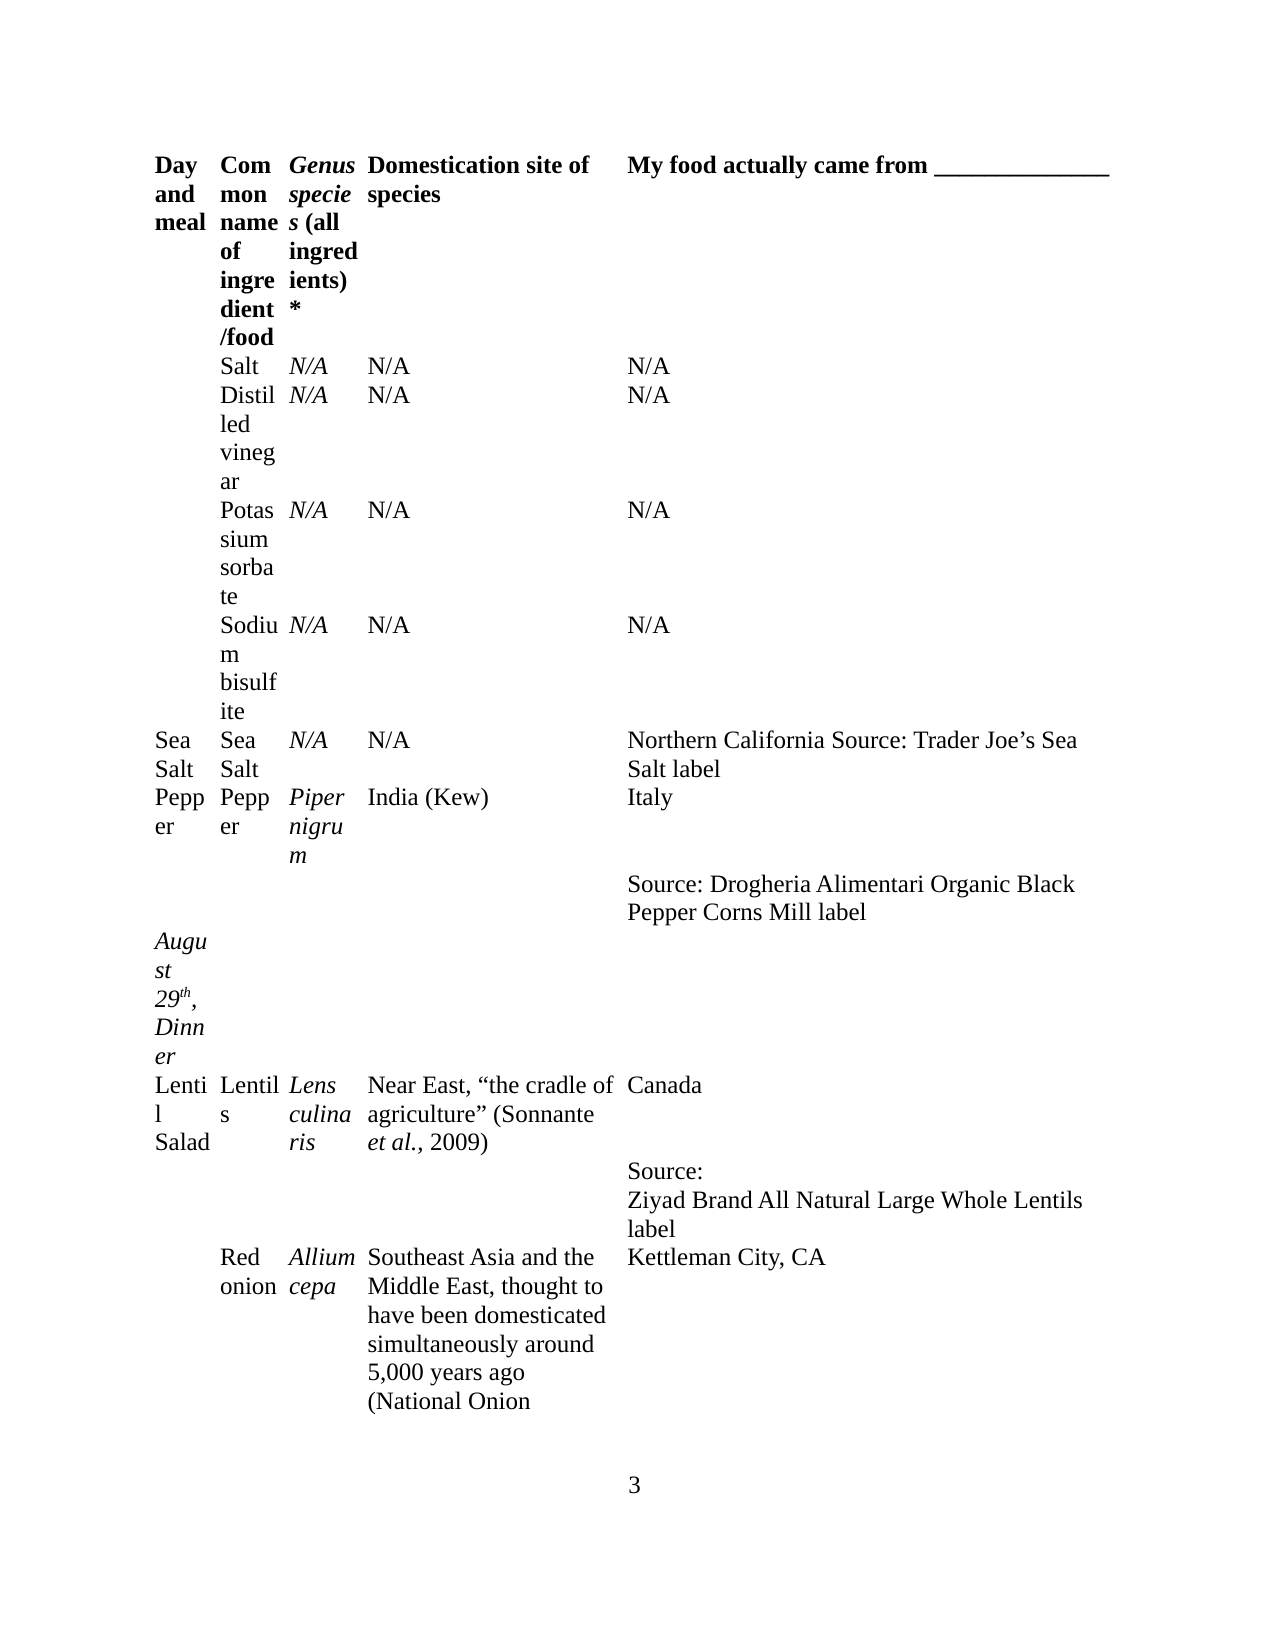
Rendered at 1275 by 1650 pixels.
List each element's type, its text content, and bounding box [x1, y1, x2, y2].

table_header Genus species (all ingredients)* [284, 150, 363, 351]
table_cell [215, 926, 284, 1070]
table_cell Lentils [215, 1070, 284, 1156]
table_cell Canada [623, 1070, 1125, 1156]
table_cell [150, 1243, 215, 1415]
table_cell Lens culinaris [284, 1070, 363, 1156]
table_cell [215, 869, 284, 926]
table_cell India (Kew) [363, 783, 622, 869]
table_cell [150, 380, 215, 495]
table_cell N/A [623, 495, 1125, 610]
table_cell N/A [284, 380, 363, 495]
table_cell Lentil Salad [150, 1070, 215, 1156]
table_header Common name of ingredient/food [215, 150, 284, 351]
table_cell N/A [363, 495, 622, 610]
table_cell Sea Salt [215, 725, 284, 782]
table_cell Italy [623, 783, 1125, 869]
table_cell Salt [215, 351, 284, 380]
table_cell [150, 610, 215, 725]
table_cell [284, 926, 363, 1070]
table_cell [363, 1156, 622, 1242]
table_cell [150, 495, 215, 610]
table_cell N/A [363, 380, 622, 495]
table_cell N/A [363, 351, 622, 380]
table_header My food actually came from ______________ [623, 150, 1125, 351]
table_cell Sea Salt [150, 725, 215, 782]
table_cell N/A [284, 351, 363, 380]
table_cell N/A [284, 725, 363, 782]
table_cell Source: Drogheria Alimentari Organic Black Pepper Corns Mill label [623, 869, 1125, 926]
table_cell [363, 926, 622, 1070]
table_cell [284, 1156, 363, 1242]
table_cell Allium cepa [284, 1243, 363, 1415]
table_header Day and meal [150, 150, 215, 351]
table_cell N/A [623, 351, 1125, 380]
table_cell N/A [623, 610, 1125, 725]
table_cell Kettleman City, CA [623, 1243, 1125, 1415]
table_cell Piper nigrum [284, 783, 363, 869]
table_cell N/A [363, 610, 622, 725]
table_cell N/A [623, 380, 1125, 495]
table_cell [150, 1156, 215, 1242]
table_cell [623, 926, 1125, 1070]
table_cell N/A [284, 610, 363, 725]
table_cell Southeast Asia and the Middle East, thought to have been domesticated simultaneously around 5,000 years ago (National Onion [363, 1243, 622, 1415]
table_cell Near East, “the cradle of agriculture” (Sonnante et al., 2009) [363, 1070, 622, 1156]
table_cell August 29th, Dinner [150, 926, 215, 1070]
table_cell Pepper [150, 783, 215, 869]
table_cell Northern California Source: Trader Joe’s Sea Salt label [623, 725, 1125, 782]
table_cell Sodium bisulfite [215, 610, 284, 725]
table_cell Source: Ziyad Brand All Natural Large Whole Lentils label [623, 1156, 1125, 1242]
table_cell N/A [284, 495, 363, 610]
table_cell [284, 869, 363, 926]
table_cell Red onion [215, 1243, 284, 1415]
table_cell Pepper [215, 783, 284, 869]
table_cell [363, 869, 622, 926]
table_cell [150, 869, 215, 926]
table_cell Potassium sorbate [215, 495, 284, 610]
table_header Domestication site of species [363, 150, 622, 351]
table_cell [215, 1156, 284, 1242]
table_cell Distilled vinegar [215, 380, 284, 495]
table_cell [150, 351, 215, 380]
table_cell N/A [363, 725, 622, 782]
